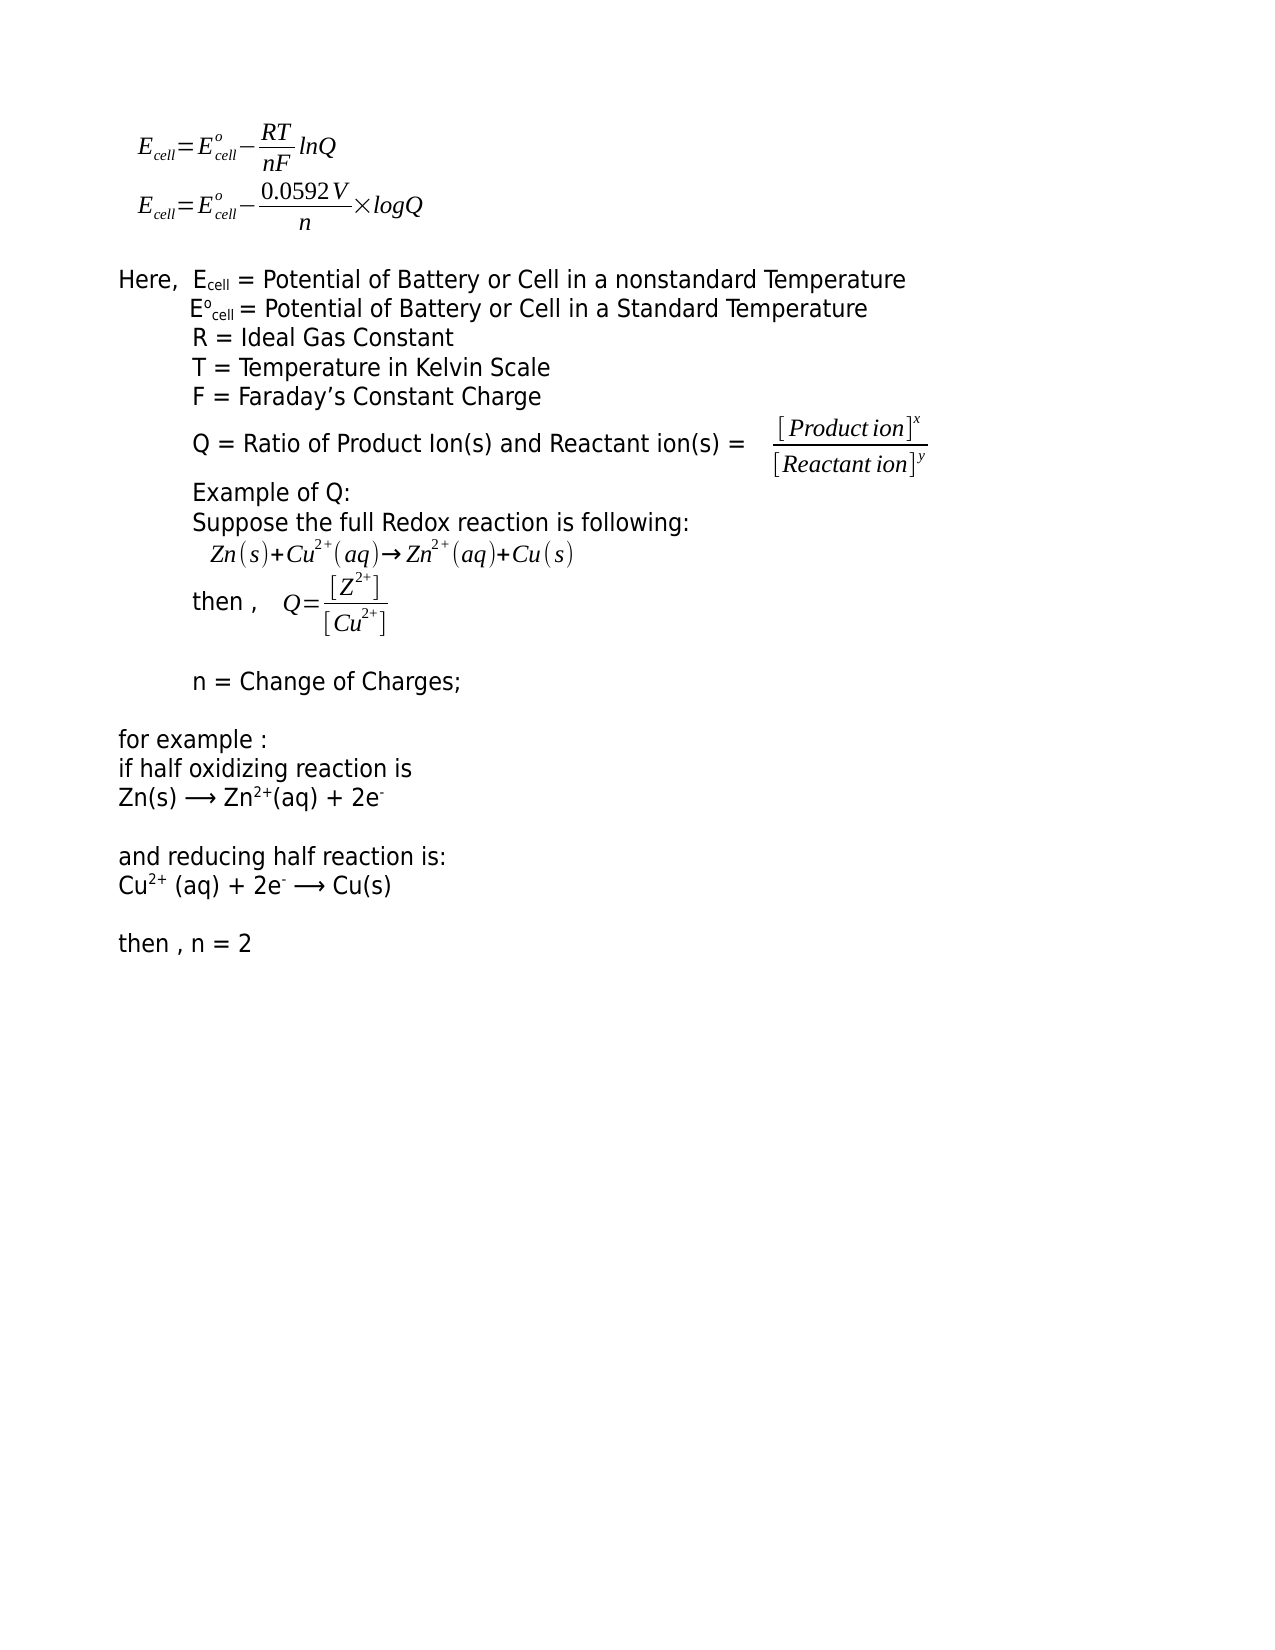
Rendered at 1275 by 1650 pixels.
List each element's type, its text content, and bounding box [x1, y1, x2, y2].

text Cu2+ (aq) + 2e- ⟶ Cu(s) [118, 871, 1157, 900]
text and reducing half reaction is: [118, 842, 1157, 871]
text Here, Ecell = Potential of Battery or Cell in a nonstandard Temperature [118, 265, 1157, 294]
text T = Temperature in Kelvin Scale [118, 353, 1157, 382]
text F = Faraday’s Constant Charge [118, 382, 1157, 411]
text R = Ideal Gas Constant [118, 323, 1157, 353]
text for example : [118, 725, 1157, 754]
text if half oxidizing reaction is [118, 754, 1157, 783]
text Q = Ratio of Product Ion(s) and Reactant ion(s) = [118, 411, 1157, 479]
text Example of Q: [118, 479, 1157, 508]
text Eocell = Potential of Battery or Cell in a Standard Temperature [118, 294, 1157, 323]
text then , n = 2 [118, 929, 1157, 958]
text n = Change of Charges; [118, 667, 1157, 696]
text Zn(s) ⟶ Zn2+(aq) + 2e- [118, 783, 1157, 812]
text then , [118, 570, 1157, 637]
text Suppose the full Redox reaction is following: [118, 508, 1157, 537]
